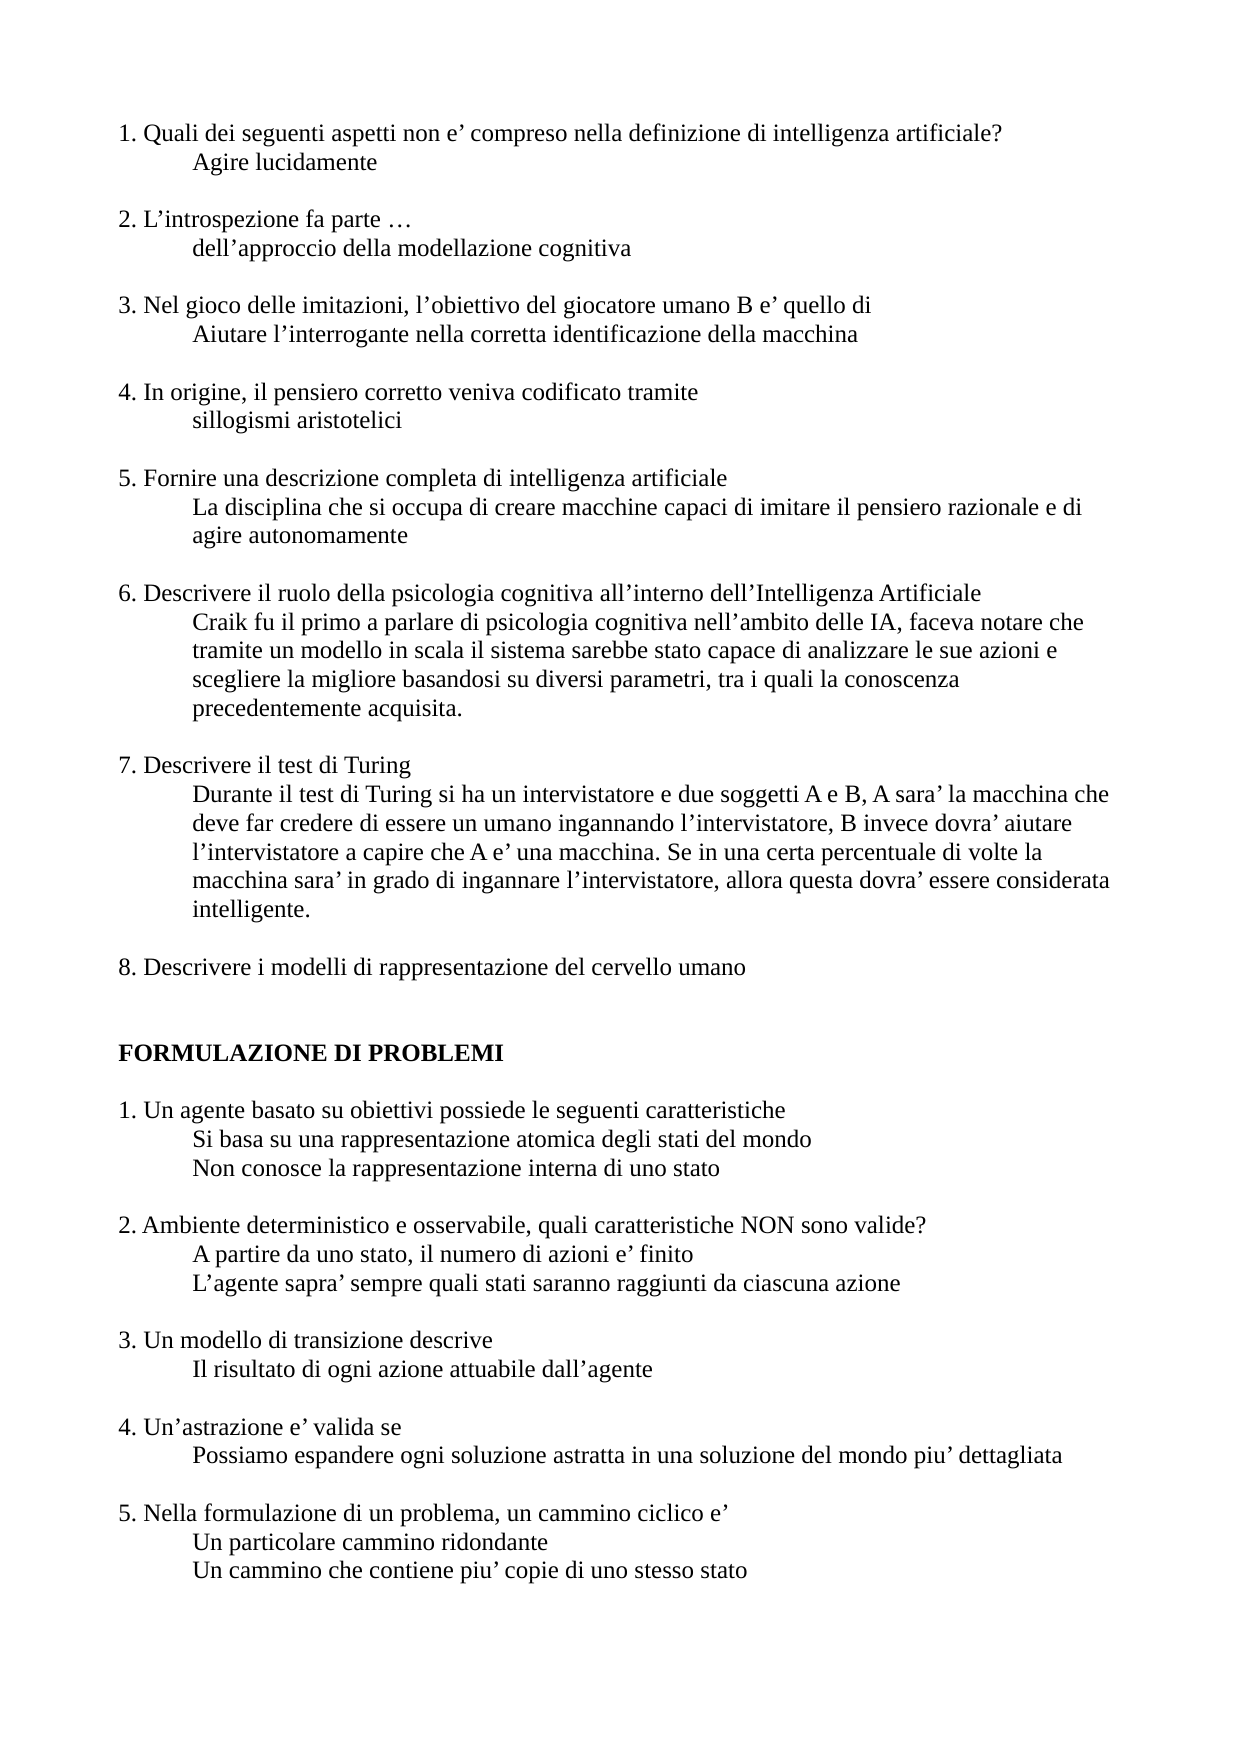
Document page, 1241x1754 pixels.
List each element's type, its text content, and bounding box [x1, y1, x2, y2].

text 6. Descrivere il ruolo della psicologia cognitiva all’interno dell’Intelligenza Artificiale [118, 578, 1122, 607]
text 2. Ambiente deterministico e osservabile, quali caratteristiche NON sono valide? [118, 1211, 1122, 1239]
text A partire da uno stato, il numero di azioni e’ finito [118, 1239, 1122, 1268]
text 4. Un’astrazione e’ valida se [118, 1412, 1122, 1441]
text Un particolare cammino ridondante [118, 1527, 1122, 1556]
text Craik fu il primo a parlare di psicologia cognitiva nell’ambito delle IA, faceva notare che tramite un modello in scala il sistema sarebbe stato capace di analizzare le sue azioni e scegliere la migliore basandosi su diversi parametri, tra i quali la conoscenza precedentemente acquisita. [118, 607, 1122, 722]
text 7. Descrivere il test di Turing [118, 751, 1122, 779]
text Si basa su una rappresentazione atomica degli stati del mondo [118, 1124, 1122, 1153]
text Il risultato di ogni azione attuabile dall’agente [118, 1354, 1122, 1383]
text 4. In origine, il pensiero corretto veniva codificato tramite [118, 377, 1122, 406]
text 8. Descrivere i modelli di rappresentazione del cervello umano [118, 952, 1122, 981]
text Agire lucidamente [118, 147, 1122, 176]
text Aiutare l’interrogante nella corretta identificazione della macchina [118, 319, 1122, 348]
text Un cammino che contiene piu’ copie di uno stesso stato [118, 1556, 1122, 1584]
text 2. L’introspezione fa parte … [118, 204, 1122, 233]
text La disciplina che si occupa di creare macchine capaci di imitare il pensiero razionale e di agire autonomamente [118, 492, 1122, 549]
text 3. Nel gioco delle imitazioni, l’obiettivo del giocatore umano B e’ quello di [118, 291, 1122, 319]
text 5. Fornire una descrizione completa di intelligenza artificiale [118, 463, 1122, 492]
text L’agente sapra’ sempre quali stati saranno raggiunti da ciascuna azione [118, 1268, 1122, 1297]
text 5. Nella formulazione di un problema, un cammino ciclico e’ [118, 1498, 1122, 1527]
text Possiamo espandere ogni soluzione astratta in una soluzione del mondo piu’ dettagliata [118, 1441, 1122, 1469]
text 1. Un agente basato su obiettivi possiede le seguenti caratteristiche [118, 1096, 1122, 1124]
text 3. Un modello di transizione descrive [118, 1326, 1122, 1354]
text Non conosce la rappresentazione interna di uno stato [118, 1153, 1122, 1182]
text 1. Quali dei seguenti aspetti non e’ compreso nella definizione di intelligenza artificiale? [118, 118, 1122, 147]
text Durante il test di Turing si ha un intervistatore e due soggetti A e B, A sara’ la macchina che deve far credere di essere un umano ingannando l’intervistatore, B invece dovra’ aiutare l’intervistatore a capire che A e’ una macchina. Se in una certa percentuale di volte la macchina sara’ in grado di ingannare l’intervistatore, allora questa dovra’ essere considerata intelligente. [118, 779, 1122, 923]
text sillogismi aristotelici [118, 406, 1122, 434]
text FORMULAZIONE DI PROBLEMI [118, 1038, 1122, 1067]
text dell’approccio della modellazione cognitiva [118, 233, 1122, 262]
